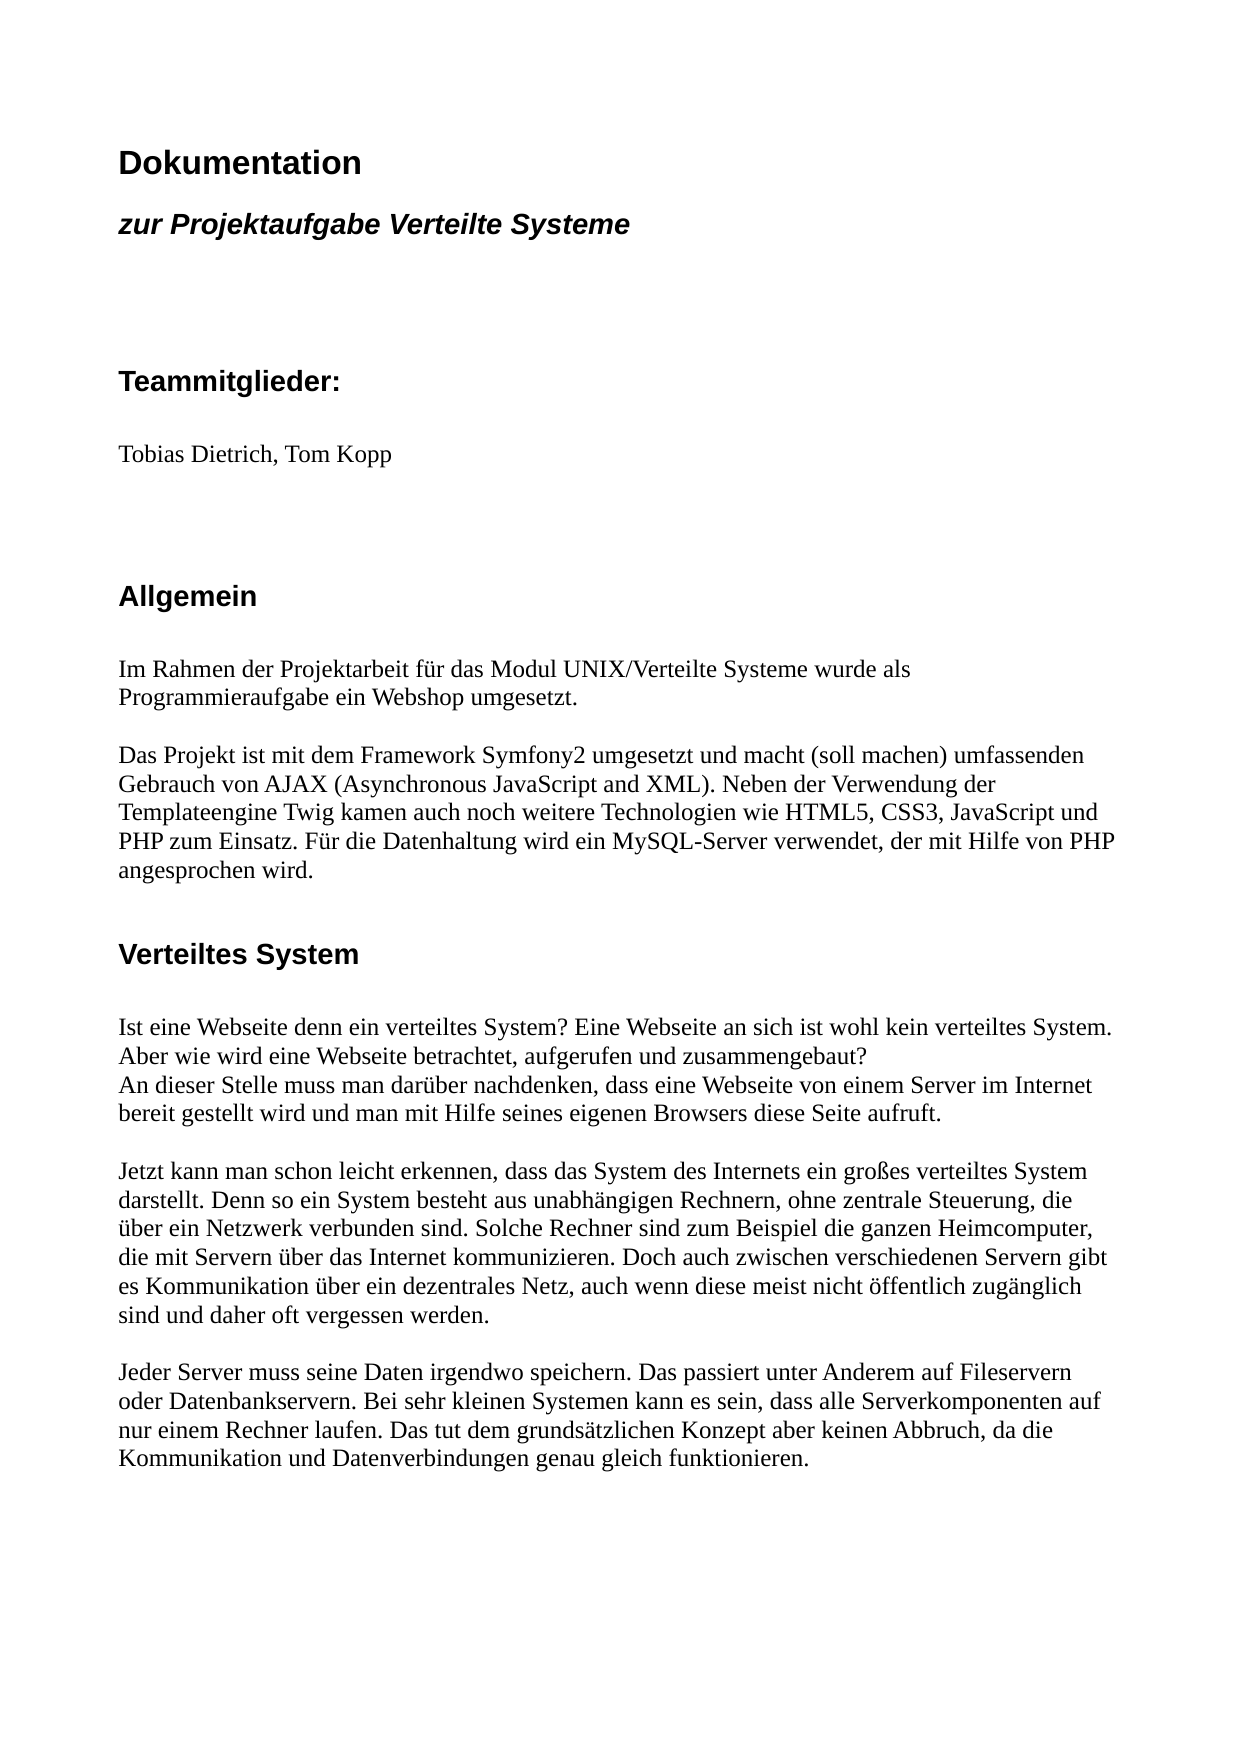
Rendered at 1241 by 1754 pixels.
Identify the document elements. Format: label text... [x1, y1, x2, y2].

text Jetzt kann man schon leicht erkennen, dass das System des Internets ein großes verteiltes System darstellt. Denn so ein System besteht aus unabhängigen Rechnern, ohne zentrale Steuerung, die über ein Netzwerk verbunden sind. Solche Rechner sind zum Beispiel die ganzen Heimcomputer, die mit Servern über das Internet kommunizieren. Doch auch zwischen verschiedenen Servern gibt es Kommunikation über ein dezentrales Netz, auch wenn diese meist nicht öffentlich zugänglich sind und daher oft vergessen werden. [118, 1156, 1122, 1328]
subtitle Allgemein [118, 579, 1122, 612]
subtitle zur Projektaufgabe Verteilte Systeme [118, 207, 1122, 240]
subtitle Teammitglieder: [118, 364, 1122, 398]
text Im Rahmen der Projektarbeit für das Modul UNIX/Verteilte Systeme wurde als Programmieraufgabe ein Webshop umgesetzt. [118, 654, 1122, 711]
subtitle Verteiltes System [118, 937, 1122, 971]
subtitle Dokumentation [118, 143, 1122, 182]
text Das Projekt ist mit dem Framework Symfony2 umgesetzt und macht (soll machen) umfassenden Gebrauch von AJAX (Asynchronous JavaScript and XML). Neben der Verwendung der Templateengine Twig kamen auch noch weitere Technologien wie HTML5, CSS3, JavaScript und PHP zum Einsatz. Für die Datenhaltung wird ein MySQL-Server verwendet, der mit Hilfe von PHP angesprochen wird. [118, 740, 1122, 884]
text Jeder Server muss seine Daten irgendwo speichern. Das passiert unter Anderem auf Fileservern oder Datenbankservern. Bei sehr kleinen Systemen kann es sein, dass alle Serverkomponenten auf nur einem Rechner laufen. Das tut dem grundsätzlichen Konzept aber keinen Abbruch, da die Kommunikation und Datenverbindungen genau gleich funktionieren. [118, 1357, 1122, 1472]
text Tobias Dietrich, Tom Kopp [118, 439, 1122, 468]
text Ist eine Webseite denn ein verteiltes System? Eine Webseite an sich ist wohl kein verteiltes System. Aber wie wird eine Webseite betrachtet, aufgerufen und zusammengebaut? An dieser Stelle muss man darüber nachdenken, dass eine Webseite von einem Server im Internet bereit gestellt wird und man mit Hilfe seines eigenen Browsers diese Seite aufruft. [118, 1012, 1122, 1127]
